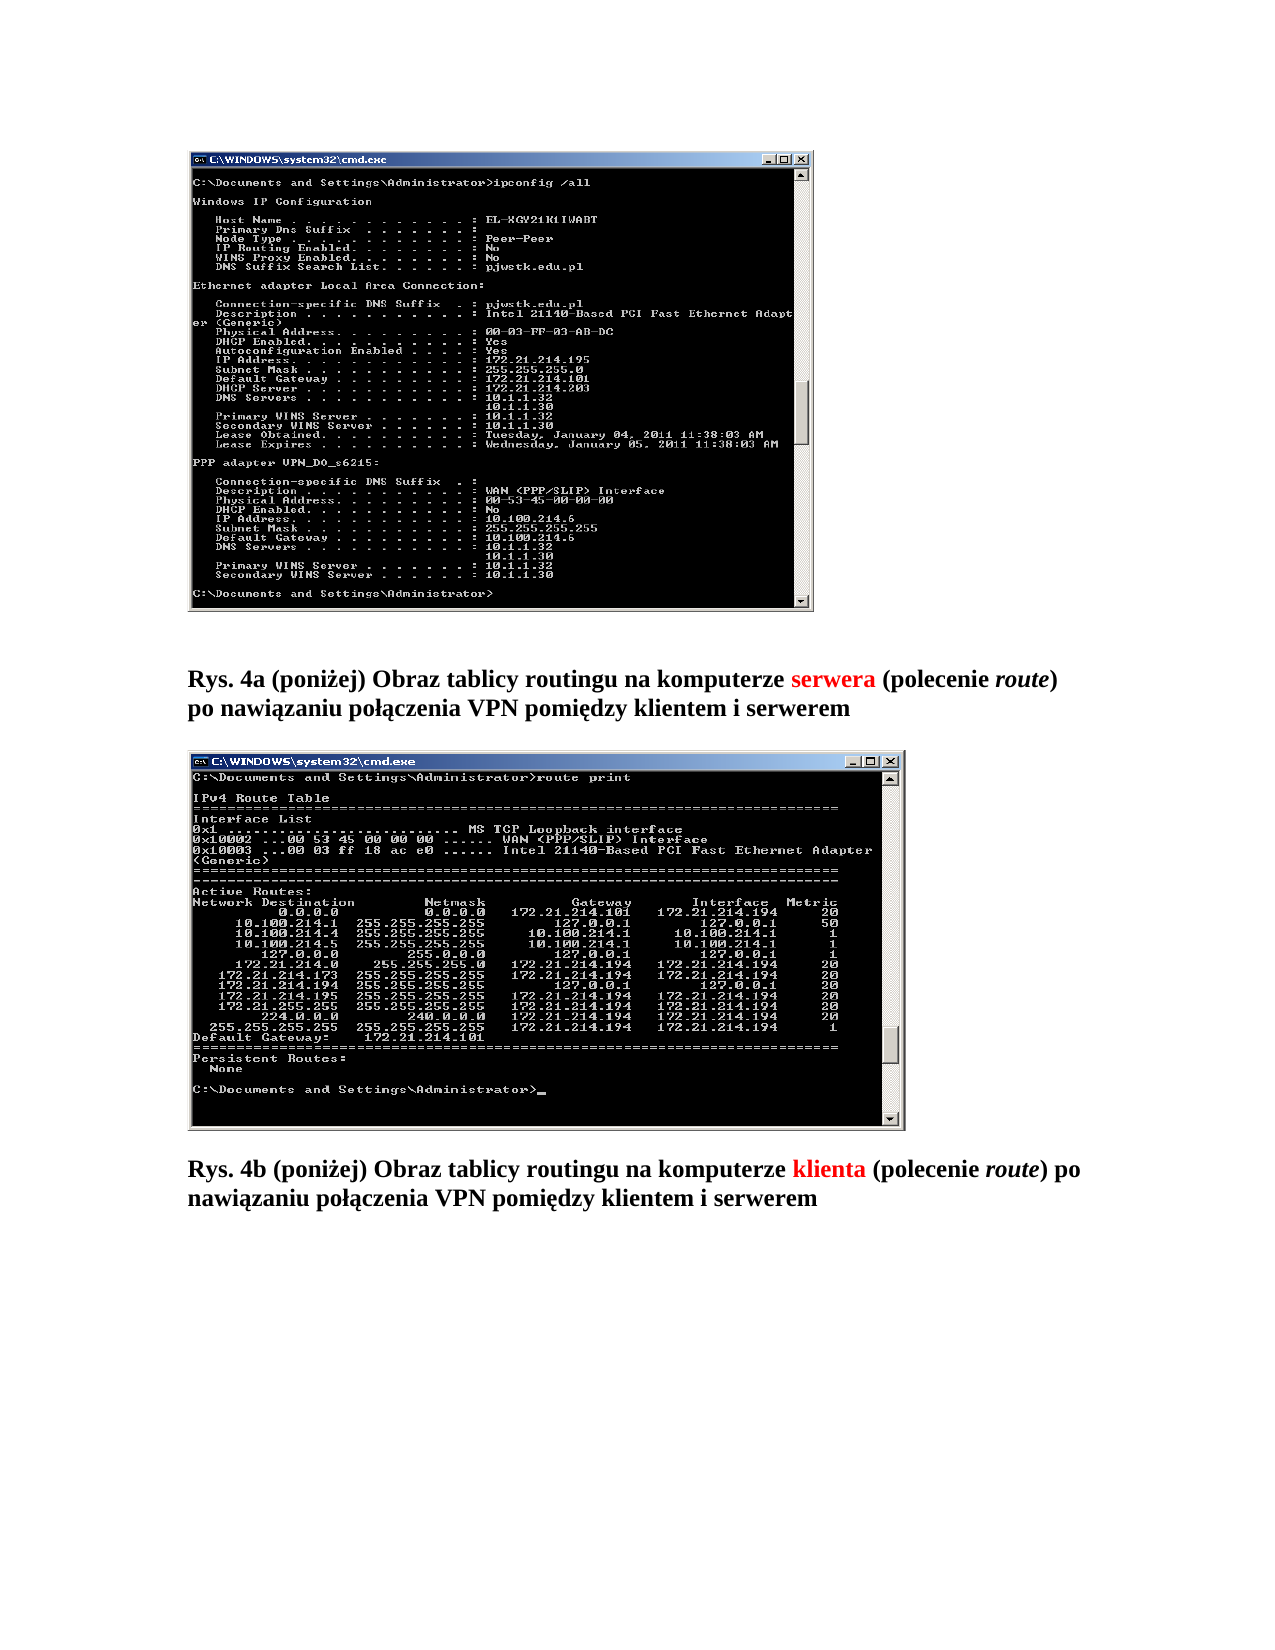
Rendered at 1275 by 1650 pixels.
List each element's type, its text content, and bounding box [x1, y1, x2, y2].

picture [187, 750, 906, 1131]
picture [187, 150, 814, 612]
text Rys. 4a (poniżej) Obraz tablicy routingu na komputerze serwera (polecenie route) po nawiązaniu połączenia VPN pomiędzy klientem i serwerem [187, 664, 1087, 721]
text Rys. 4b (poniżej) Obraz tablicy routingu na komputerze klienta (polecenie route) po nawiązaniu połączenia VPN pomiędzy klientem i serwerem [187, 1154, 1087, 1212]
